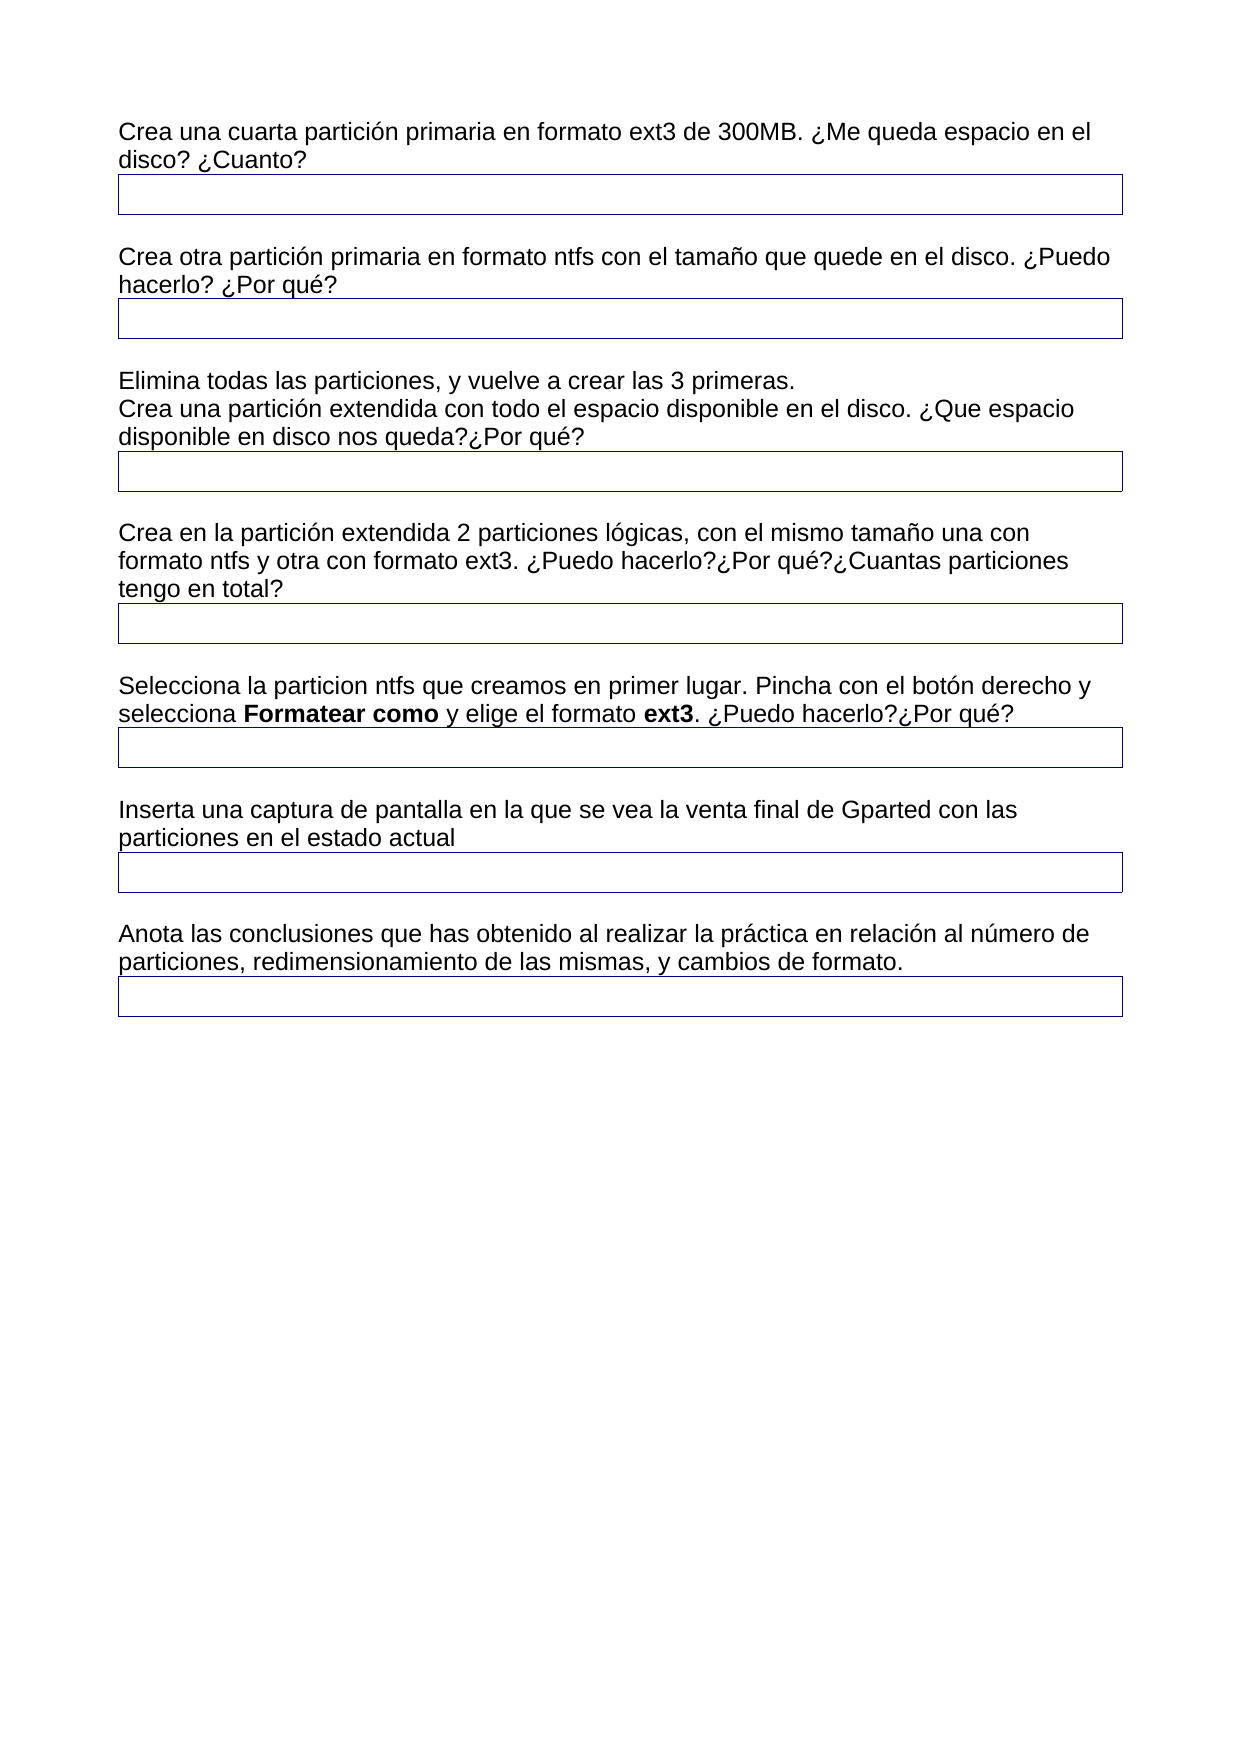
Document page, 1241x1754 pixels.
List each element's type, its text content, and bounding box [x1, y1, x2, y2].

table_header [119, 977, 1122, 1016]
text Anota las conclusiones que has obtenido al realizar la práctica en relación al número de particiones, redimensionamiento de las mismas, y cambios de formato. [118, 920, 1122, 976]
table_header [119, 452, 1122, 491]
table_header [119, 175, 1122, 214]
table_header [119, 728, 1122, 767]
text Crea otra partición primaria en formato ntfs con el tamaño que quede en el disco. ¿Puedo hacerlo? ¿Por qué? [118, 242, 1122, 298]
text Inserta una captura de pantalla en la que se vea la venta final de Gparted con las particiones en el estado actual [118, 796, 1122, 852]
text Crea en la partición extendida 2 particiones lógicas, con el mismo tamaño una con formato ntfs y otra con formato ext3. ¿Puedo hacerlo?¿Por qué?¿Cuantas particiones tengo en total? [118, 519, 1122, 603]
text Selecciona la particion ntfs que creamos en primer lugar. Pincha con el botón derecho y selecciona Formatear como y elige el formato ext3. ¿Puedo hacerlo?¿Por qué? [118, 671, 1122, 727]
table_header [119, 299, 1122, 338]
table_header [119, 604, 1122, 643]
text Elimina todas las particiones, y vuelve a crear las 3 primeras. [118, 367, 1122, 395]
text Crea una partición extendida con todo el espacio disponible en el disco. ¿Que espacio disponible en disco nos queda?¿Por qué? [118, 395, 1122, 451]
text Crea una cuarta partición primaria en formato ext3 de 300MB. ¿Me queda espacio en el disco? ¿Cuanto? [118, 118, 1122, 174]
table_header [119, 853, 1122, 892]
